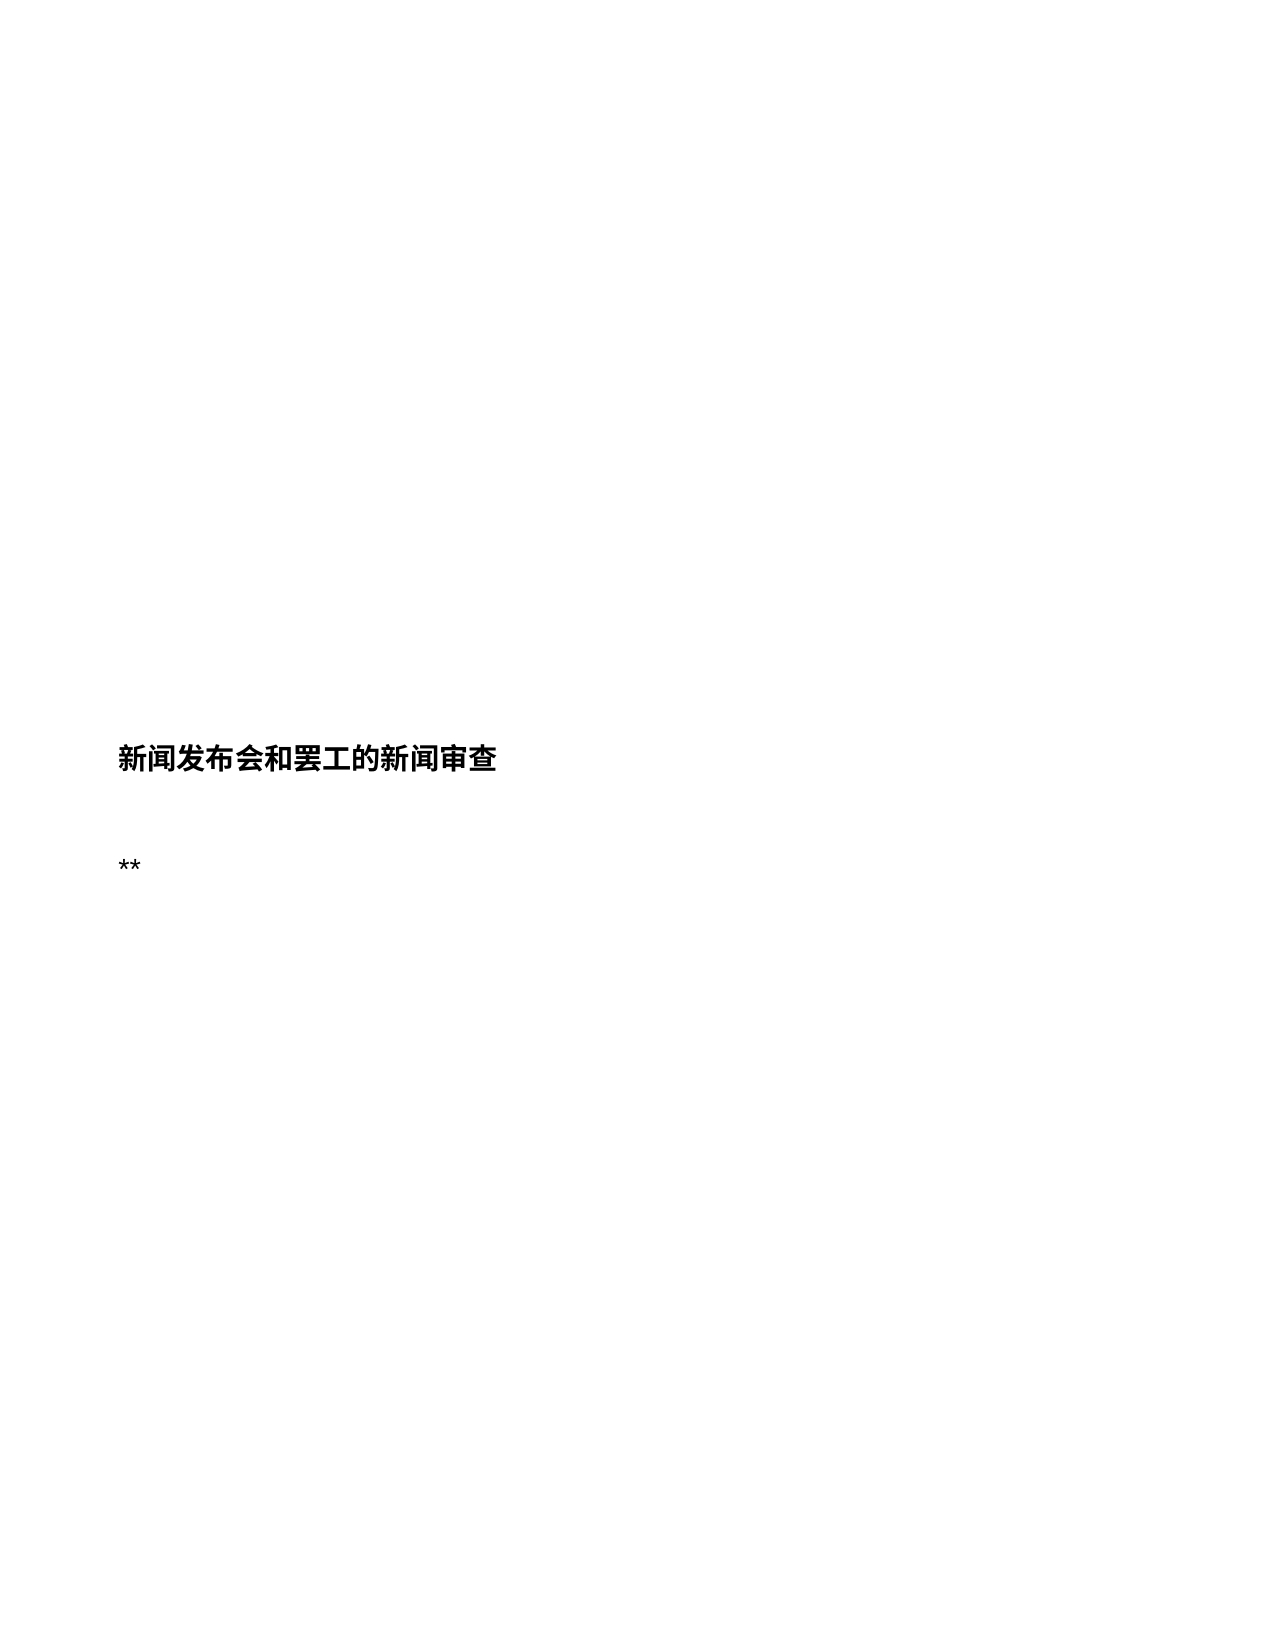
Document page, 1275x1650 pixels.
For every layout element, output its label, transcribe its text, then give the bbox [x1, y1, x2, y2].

text ** [118, 852, 1157, 886]
text 新闻发布会和罢工的新闻审查 [118, 118, 1157, 778]
